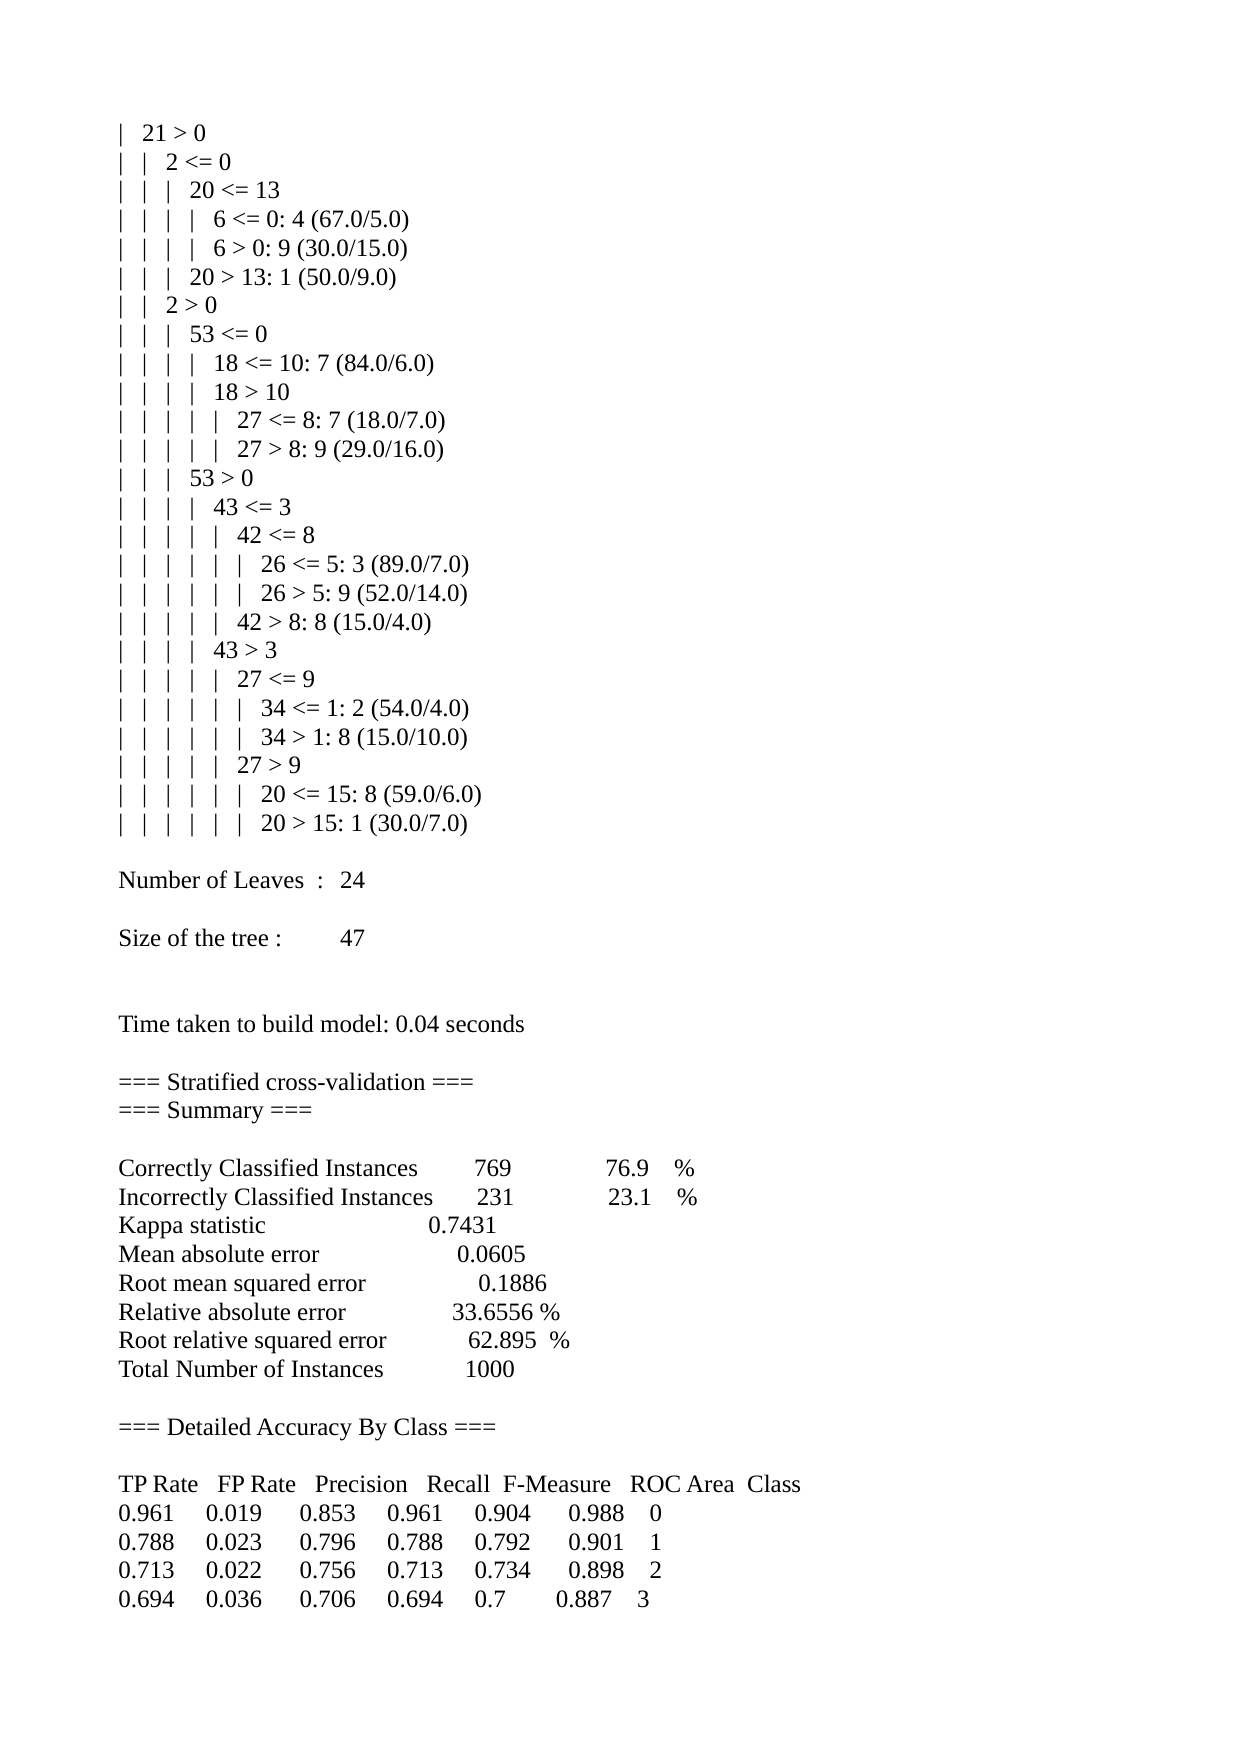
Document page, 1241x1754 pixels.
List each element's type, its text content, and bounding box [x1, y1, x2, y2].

text | | | | 18 <= 10: 7 (84.0/6.0) [118, 348, 1122, 377]
text | | | 20 > 13: 1 (50.0/9.0) [118, 262, 1122, 291]
text 0.713 0.022 0.756 0.713 0.734 0.898 2 [118, 1556, 1122, 1584]
text === Detailed Accuracy By Class === [118, 1412, 1122, 1441]
text | | | | | 42 <= 8 [118, 521, 1122, 549]
text | | | | | 27 <= 9 [118, 664, 1122, 693]
text Relative absolute error 33.6556 % [118, 1297, 1122, 1326]
text | | | 53 <= 0 [118, 319, 1122, 348]
text | | 2 > 0 [118, 291, 1122, 319]
text | | | | | | 34 <= 1: 2 (54.0/4.0) [118, 693, 1122, 722]
text Time taken to build model: 0.04 seconds [118, 1009, 1122, 1038]
text | | | | | | 34 > 1: 8 (15.0/10.0) [118, 722, 1122, 751]
text Kappa statistic 0.7431 [118, 1211, 1122, 1239]
text 0.694 0.036 0.706 0.694 0.7 0.887 3 [118, 1584, 1122, 1613]
text Root relative squared error 62.895 % [118, 1326, 1122, 1354]
text Number of Leaves : 24 [118, 866, 1122, 894]
text Root mean squared error 0.1886 [118, 1268, 1122, 1297]
text | | | | | 27 > 8: 9 (29.0/16.0) [118, 434, 1122, 463]
text | | | | | 42 > 8: 8 (15.0/4.0) [118, 607, 1122, 636]
text | | | | 43 > 3 [118, 636, 1122, 664]
text === Summary === [118, 1096, 1122, 1124]
text === Stratified cross-validation === [118, 1067, 1122, 1096]
text | | | | | 27 <= 8: 7 (18.0/7.0) [118, 406, 1122, 434]
text | | | 20 <= 13 [118, 176, 1122, 204]
text | | | | 43 <= 3 [118, 492, 1122, 521]
text 0.788 0.023 0.796 0.788 0.792 0.901 1 [118, 1527, 1122, 1556]
text Mean absolute error 0.0605 [118, 1239, 1122, 1268]
text Incorrectly Classified Instances 231 23.1 % [118, 1182, 1122, 1211]
text Total Number of Instances 1000 [118, 1354, 1122, 1383]
text | | | | 6 > 0: 9 (30.0/15.0) [118, 233, 1122, 262]
text | | | | 6 <= 0: 4 (67.0/5.0) [118, 204, 1122, 233]
text Size of the tree : 47 [118, 923, 1122, 952]
text | | | | | | 20 > 15: 1 (30.0/7.0) [118, 808, 1122, 837]
text | | | | | | 26 <= 5: 3 (89.0/7.0) [118, 549, 1122, 578]
text | | | | | | 20 <= 15: 8 (59.0/6.0) [118, 779, 1122, 808]
text | 21 > 0 [118, 118, 1122, 147]
text TP Rate FP Rate Precision Recall F-Measure ROC Area Class [118, 1469, 1122, 1498]
text Correctly Classified Instances 769 76.9 % [118, 1153, 1122, 1182]
text 0.961 0.019 0.853 0.961 0.904 0.988 0 [118, 1498, 1122, 1527]
text | | 2 <= 0 [118, 147, 1122, 176]
text | | | | | | 26 > 5: 9 (52.0/14.0) [118, 578, 1122, 607]
text | | | | | 27 > 9 [118, 751, 1122, 779]
text | | | | 18 > 10 [118, 377, 1122, 406]
text | | | 53 > 0 [118, 463, 1122, 492]
